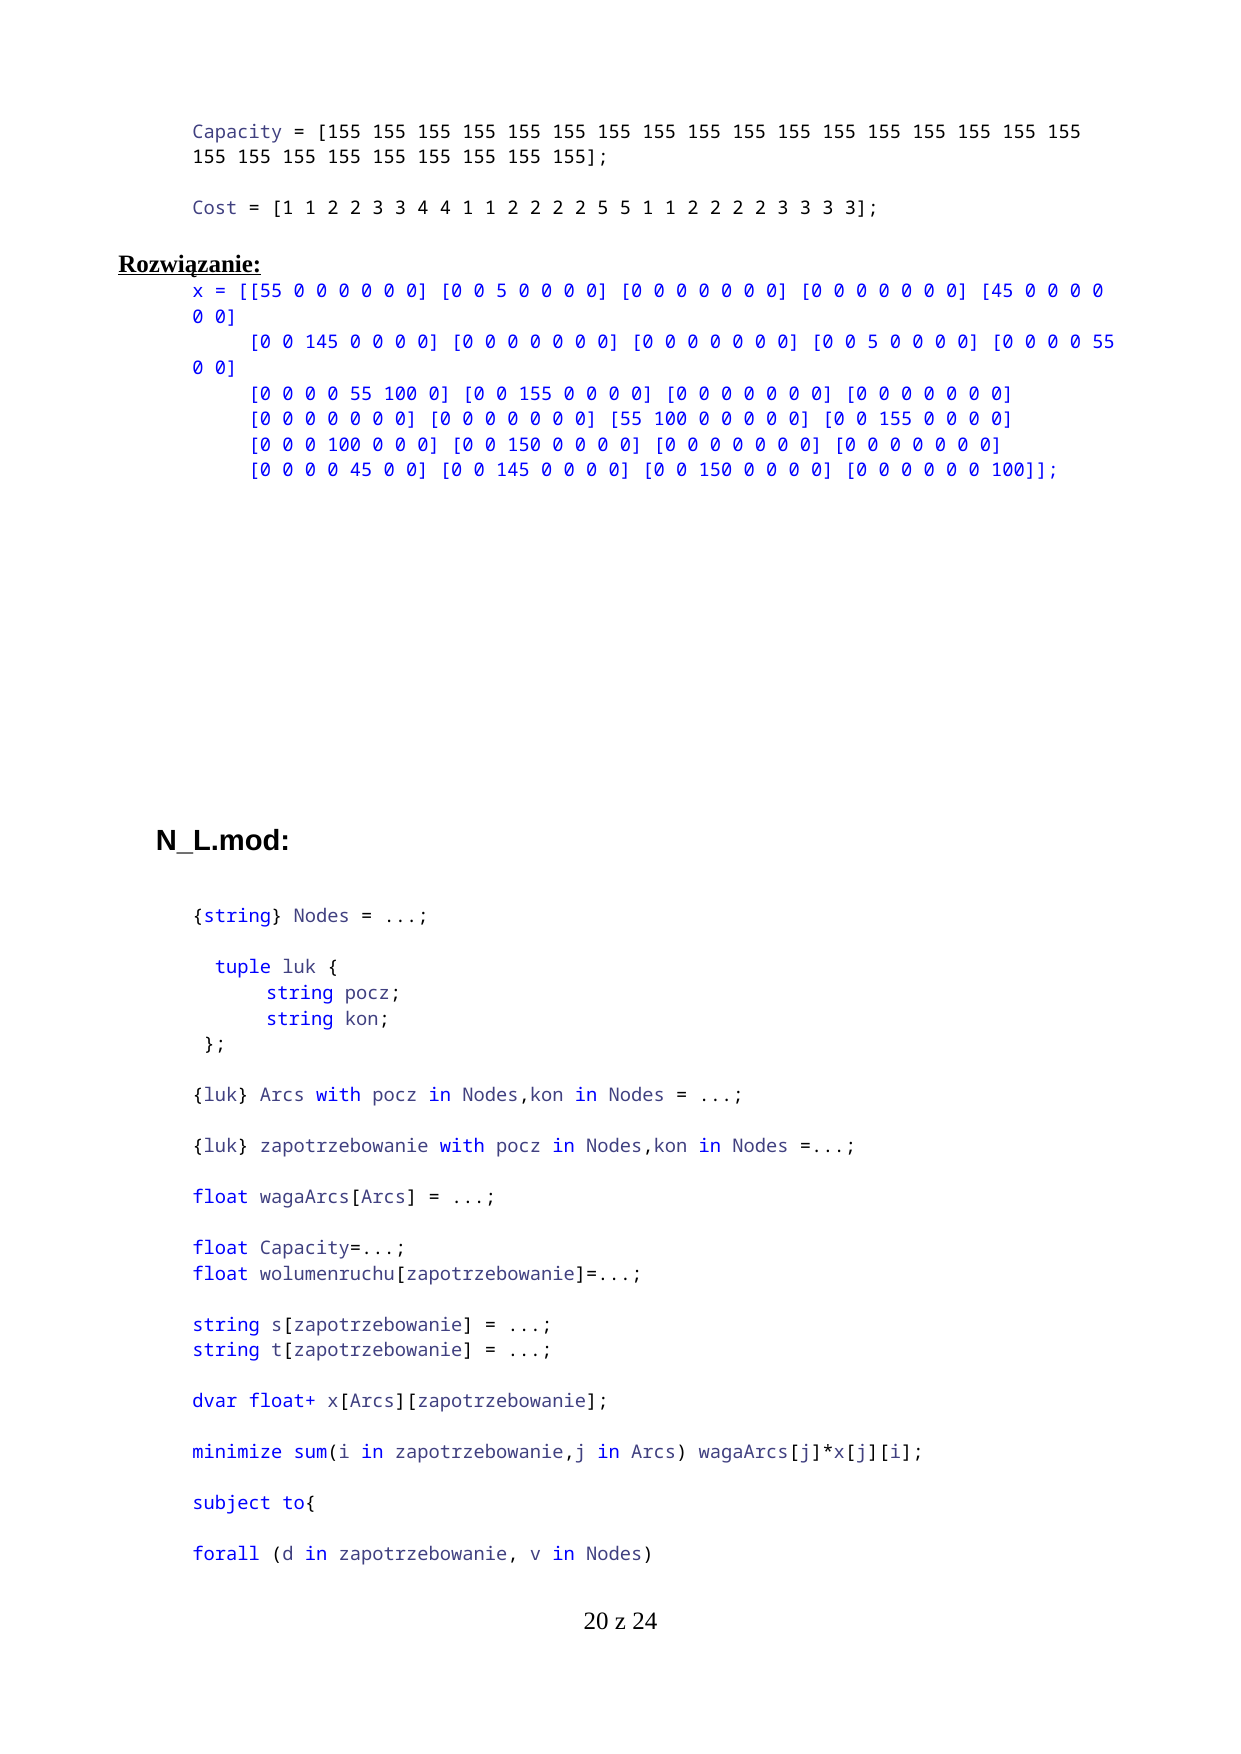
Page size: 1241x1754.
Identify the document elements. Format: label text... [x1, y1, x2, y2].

text [0 0 0 0 0 0 0] [0 0 0 0 0 0 0] [55 100 0 0 0 0 0] [0 0 155 0 0 0 0] [192, 405, 1122, 431]
text forall (d in zapotrzebowanie, v in Nodes) [192, 1541, 1122, 1566]
text [0 0 0 0 55 100 0] [0 0 155 0 0 0 0] [0 0 0 0 0 0 0] [0 0 0 0 0 0 0] [192, 380, 1122, 405]
text [0 0 0 0 45 0 0] [0 0 145 0 0 0 0] [0 0 150 0 0 0 0] [0 0 0 0 0 0 100]]; [192, 456, 1122, 482]
text float Capacity=...; [192, 1234, 1122, 1260]
text {luk} Arcs with pocz in Nodes,kon in Nodes = ...; [192, 1081, 1122, 1107]
text tuple luk { [192, 954, 1122, 979]
text string t[zapotrzebowanie] = ...; [192, 1337, 1122, 1362]
text Rozwiązanie: [118, 249, 1122, 278]
text float wagaArcs[Arcs] = ...; [192, 1183, 1122, 1209]
text {luk} zapotrzebowanie with pocz in Nodes,kon in Nodes =...; [192, 1132, 1122, 1158]
text string kon; [192, 1005, 1122, 1030]
text [0 0 0 100 0 0 0] [0 0 150 0 0 0 0] [0 0 0 0 0 0 0] [0 0 0 0 0 0 0] [192, 431, 1122, 456]
text [0 0 145 0 0 0 0] [0 0 0 0 0 0 0] [0 0 0 0 0 0 0] [0 0 5 0 0 0 0] [0 0 0 0 55 0 0] [192, 329, 1122, 380]
text string s[zapotrzebowanie] = ...; [192, 1311, 1122, 1337]
text x = [[55 0 0 0 0 0 0] [0 0 5 0 0 0 0] [0 0 0 0 0 0 0] [0 0 0 0 0 0 0] [45 0 0 0 0 0 0] [192, 278, 1122, 329]
text Cost = [1 1 2 2 3 3 4 4 1 1 2 2 2 2 5 5 1 1 2 2 2 2 3 3 3 3]; [192, 195, 1122, 220]
subtitle N_L.mod: [156, 823, 1122, 857]
text }; [192, 1030, 1122, 1056]
text dvar float+ x[Arcs][zapotrzebowanie]; [192, 1388, 1122, 1413]
text {string} Nodes = ...; [192, 903, 1122, 928]
text minimize sum(i in zapotrzebowanie,j in Arcs) wagaArcs[j]*x[j][i]; [192, 1439, 1122, 1464]
text subject to{ [192, 1490, 1122, 1515]
text float wolumenruchu[zapotrzebowanie]=...; [192, 1260, 1122, 1286]
text string pocz; [192, 979, 1122, 1005]
text Capacity = [155 155 155 155 155 155 155 155 155 155 155 155 155 155 155 155 155 155 155 155 155 155 155 155 155 155]; [192, 118, 1122, 169]
